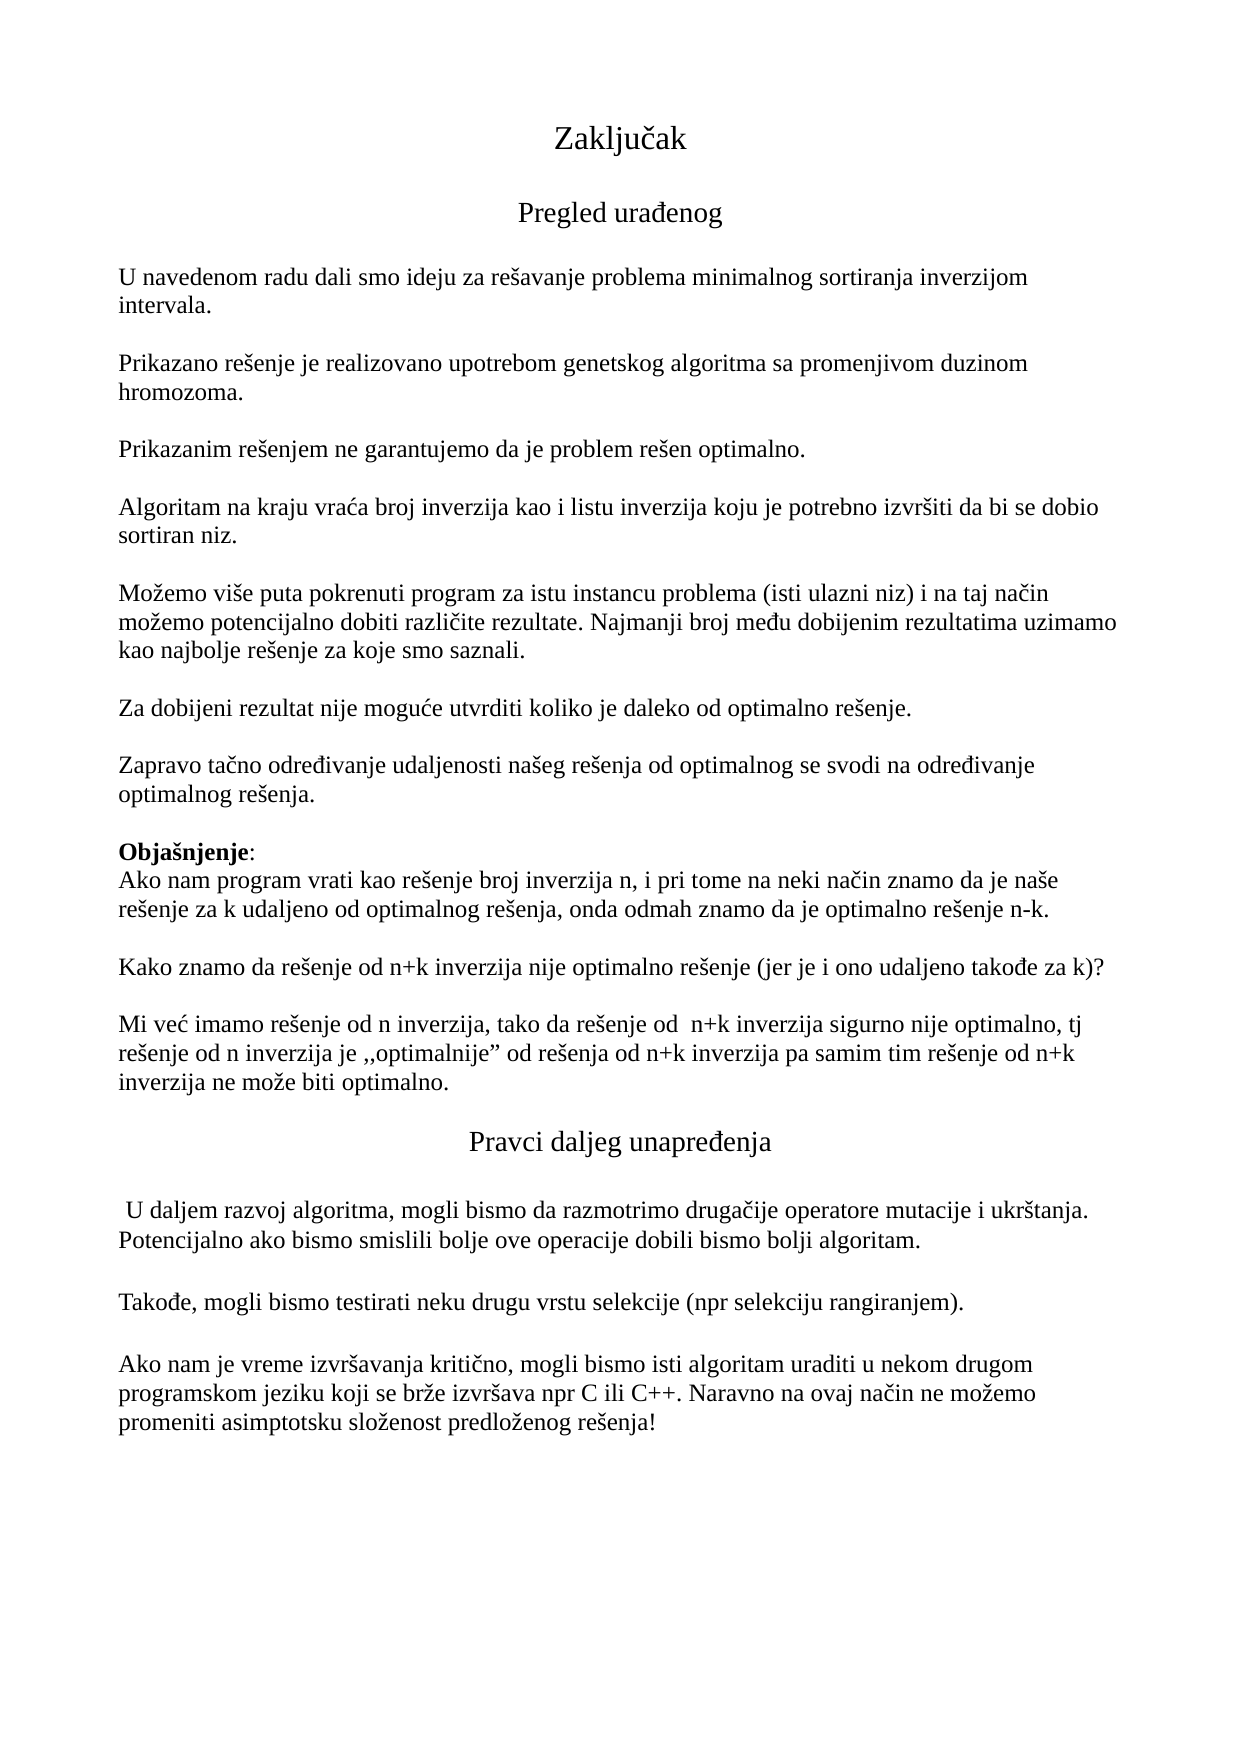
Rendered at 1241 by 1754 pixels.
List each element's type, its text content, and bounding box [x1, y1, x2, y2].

text Za dobijeni rezultat nije moguće utvrditi koliko je daleko od optimalno rešenje. [118, 693, 1122, 722]
text Prikazano rešenje je realizovano upotrebom genetskog algoritma sa promenjivom duzinom hromozoma. [118, 348, 1122, 406]
text Ako nam program vrati kao rešenje broj inverzija n, i pri tome na neki način znamo da je naše rešenje za k udaljeno od optimalnog rešenja, onda odmah znamo da je optimalno rešenje n-k. [118, 866, 1122, 923]
text U navedenom radu dali smo ideju za rešavanje problema minimalnog sortiranja inverzijom intervala. [118, 262, 1122, 319]
text Možemo više puta pokrenuti program za istu instancu problema (isti ulazni niz) i na taj način možemo potencijalno dobiti različite rezultate. Najmanji broj među dobijenim rezultatima uzimamo kao najbolje rešenje za koje smo saznali. [118, 578, 1122, 664]
text Prikazanim rešenjem ne garantujemo da je problem rešen optimalno. [118, 434, 1122, 463]
text U daljem razvoj algoritma, mogli bismo da razmotrimo drugačije operatore mutacije i ukrštanja. Potencijalno ako bismo smislili bolje ove operacije dobili bismo bolji algoritam. [118, 1191, 1122, 1254]
text Pravci daljeg unapređenja [118, 1124, 1122, 1158]
text Kako znamo da rešenje od n+k inverzija nije optimalno rešenje (jer je i ono udaljeno takođe za k)? [118, 952, 1122, 981]
text Algoritam na kraju vraća broj inverzija kao i listu inverzija koju je potrebno izvršiti da bi se dobio sortiran niz. [118, 492, 1122, 549]
text Pregled urađenog [118, 195, 1122, 228]
text Ako nam je vreme izvršavanja kritično, mogli bismo isti algoritam uraditi u nekom drugom programskom jeziku koji se brže izvršava npr C ili C++. Naravno na ovaj način ne možemo promeniti asimptotsku složenost predloženog rešenja! [118, 1349, 1122, 1436]
text Zapravo tačno određivanje udaljenosti našeg rešenja od optimalnog se svodi na određivanje optimalnog rešenja. [118, 751, 1122, 808]
text Objašnjenje: [118, 837, 1122, 866]
text Zaključak [118, 118, 1122, 156]
text Mi već imamo rešenje od n inverzija, tako da rešenje od n+k inverzija sigurno nije optimalno, tj rešenje od n inverzija je ,,optimalnije” od rešenja od n+k inverzija pa samim tim rešenje od n+k inverzija ne može biti optimalno. [118, 1009, 1122, 1096]
text Takođe, mogli bismo testirati neku drugu vrstu selekcije (npr selekciju rangiranjem). [118, 1287, 1122, 1316]
